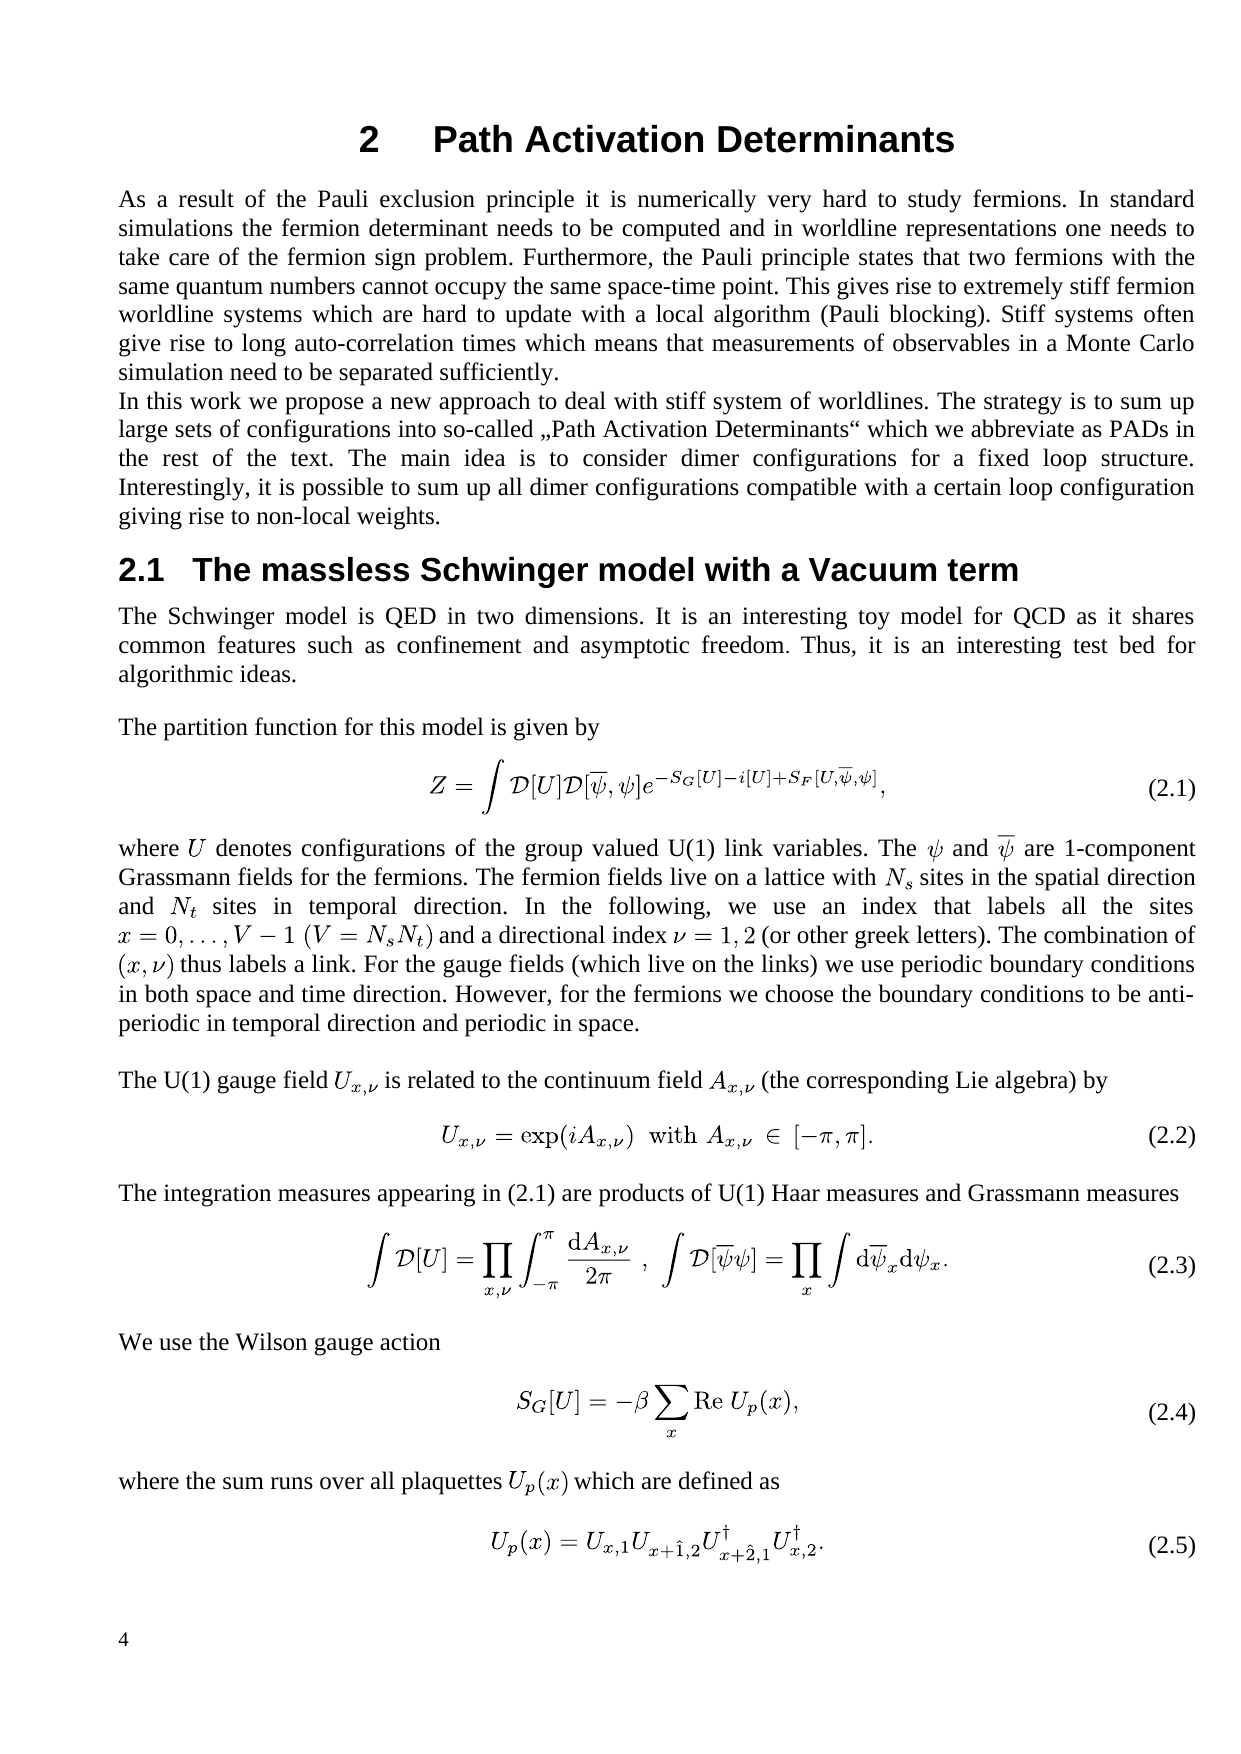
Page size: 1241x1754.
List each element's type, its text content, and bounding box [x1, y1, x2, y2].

text (2.1) [487, 759, 1196, 815]
text The U(1) gauge field is related to the continuum field (the corresponding Lie algebra) by [118, 1065, 1196, 1096]
text where denotes configurations of the group valued U(1) link variables. The and are 1-component Grassmann fields for the fermions. The fermion fields live on a lattice with sites in the spatial direction and sites in temporal direction. In the following, we use an index that labels all the sites and a directional index (or other greek letters). The combination of thus labels a link. For the gauge fields (which live on the links) we use periodic boundary conditions in both space and time direction. However, for the fermions we choose the boundary conditions to be anti-periodic in temporal direction and periodic in space. [118, 833, 1196, 1036]
text (2.4) [674, 1385, 1196, 1438]
text [118, 1385, 667, 1438]
text In this work we propose a new approach to deal with stiff system of worldlines. The strategy is to sum up large sets of configurations into so-called „Path Activation Determinants“ which we abbreviate as PADs in the rest of the text. The main idea is to consider dimer configurations for a fixed loop structure. Interestingly, it is possible to sum up all dimer configurations compatible with a certain loop configuration giving rise to non-local weights. [118, 386, 1196, 529]
text The Schwinger model is QED in two dimensions. It is an interesting toy model for QCD as it shares common features such as confinement and asymptotic freedom. Thus, it is an interesting test bed for algorithmic ideas. [118, 601, 1196, 688]
text [118, 1231, 544, 1298]
text (2.3) [596, 1231, 1196, 1298]
text We use the Wilson gauge action [118, 1327, 1196, 1356]
subtitle Path Activation Determinants [118, 117, 1196, 161]
text [118, 1525, 757, 1564]
text As a result of the Pauli exclusion principle it is numerically very hard to study fermions. In standard simulations the fermion determinant needs to be computed and in worldline representations one needs to take care of the fermion sign problem. Furthermore, the Pauli principle states that two fermions with the same quantum numbers cannot occupy the same space-time point. This gives rise to extremely stiff fermion worldline systems which are hard to update with a local algorithm (Pauli blocking). Stiff systems often give rise to long auto-correlation times which means that measurements of observables in a Monte Carlo simulation need to be separated sufficiently. [118, 184, 1196, 386]
text (2.2) [118, 1120, 1196, 1149]
subtitle The massless Schwinger model with a Vacuum term [118, 550, 1196, 589]
text The integration measures appearing in (2.1) are products of U(1) Haar measures and Grassmann measures [118, 1178, 1196, 1207]
text The partition function for this model is given by [118, 712, 1196, 740]
text (2.5) [759, 1525, 1196, 1564]
text where the sum runs over all plaquettes which are defined as [118, 1466, 1196, 1496]
text [118, 759, 499, 815]
